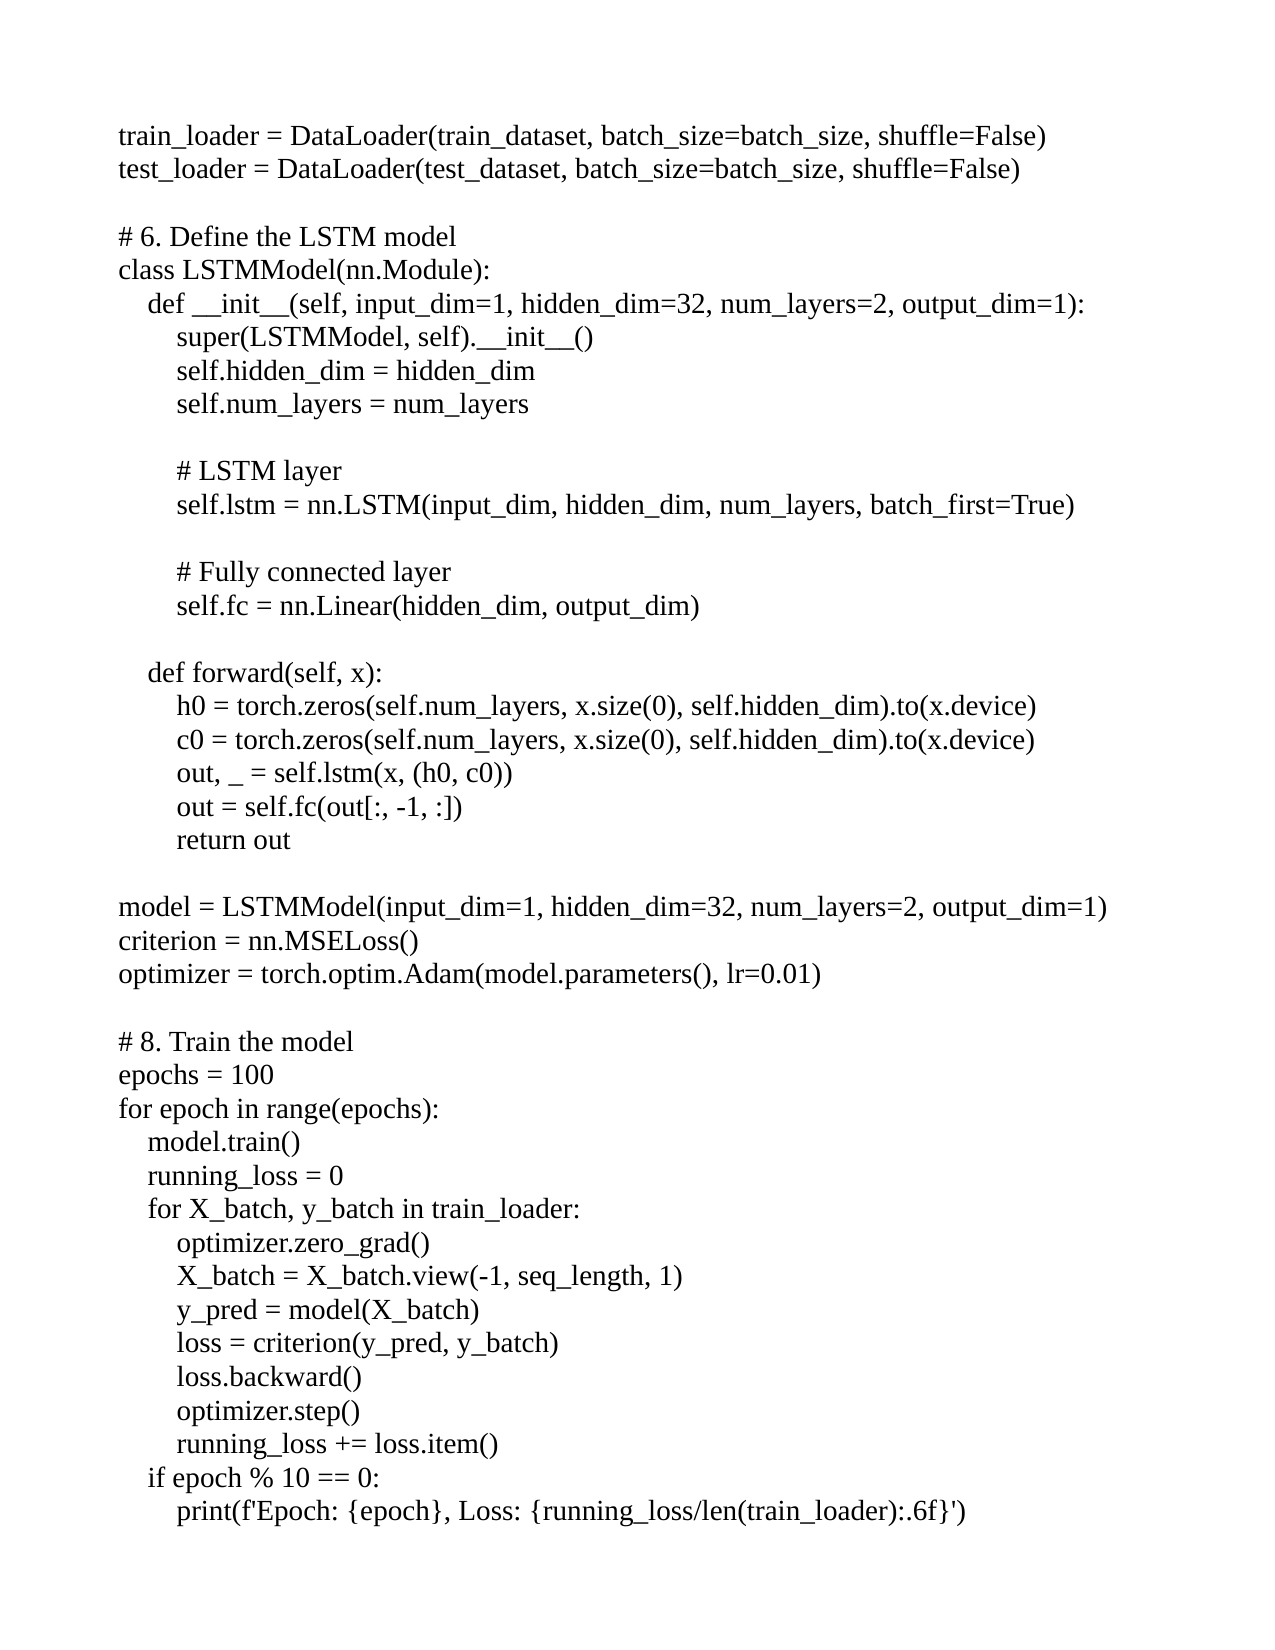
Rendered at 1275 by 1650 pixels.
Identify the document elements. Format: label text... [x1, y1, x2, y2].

text out = self.fc(out[:, -1, :]) [118, 789, 1157, 822]
text running_loss = 0 [118, 1158, 1157, 1191]
text # 8. Train the model [118, 1024, 1157, 1057]
text y_pred = model(X_batch) [118, 1292, 1157, 1326]
text out, _ = self.lstm(x, (h0, c0)) [118, 755, 1157, 789]
text # 6. Define the LSTM model [118, 219, 1157, 252]
text for epoch in range(epochs): [118, 1091, 1157, 1124]
text train_loader = DataLoader(train_dataset, batch_size=batch_size, shuffle=False) [118, 118, 1157, 152]
text model = LSTMModel(input_dim=1, hidden_dim=32, num_layers=2, output_dim=1) [118, 889, 1157, 923]
text optimizer = torch.optim.Adam(model.parameters(), lr=0.01) [118, 957, 1157, 990]
text self.lstm = nn.LSTM(input_dim, hidden_dim, num_layers, batch_first=True) [118, 487, 1157, 521]
text class LSTMModel(nn.Module): [118, 252, 1157, 286]
text loss.backward() [118, 1359, 1157, 1393]
text if epoch % 10 == 0: [118, 1460, 1157, 1493]
text c0 = torch.zeros(self.num_layers, x.size(0), self.hidden_dim).to(x.device) [118, 722, 1157, 755]
text epochs = 100 [118, 1057, 1157, 1091]
text for X_batch, y_batch in train_loader: [118, 1191, 1157, 1225]
text # LSTM layer [118, 453, 1157, 487]
text return out [118, 822, 1157, 856]
text def __init__(self, input_dim=1, hidden_dim=32, num_layers=2, output_dim=1): [118, 286, 1157, 319]
text # Fully connected layer [118, 554, 1157, 588]
text X_batch = X_batch.view(-1, seq_length, 1) [118, 1258, 1157, 1292]
text test_loader = DataLoader(test_dataset, batch_size=batch_size, shuffle=False) [118, 152, 1157, 185]
text def forward(self, x): [118, 655, 1157, 688]
text self.hidden_dim = hidden_dim [118, 353, 1157, 386]
text print(f'Epoch: {epoch}, Loss: {running_loss/len(train_loader):.6f}') [118, 1493, 1157, 1527]
text criterion = nn.MSELoss() [118, 923, 1157, 957]
text self.fc = nn.Linear(hidden_dim, output_dim) [118, 588, 1157, 621]
text super(LSTMModel, self).__init__() [118, 319, 1157, 353]
text model.train() [118, 1124, 1157, 1158]
text loss = criterion(y_pred, y_batch) [118, 1326, 1157, 1359]
text optimizer.step() [118, 1393, 1157, 1426]
text h0 = torch.zeros(self.num_layers, x.size(0), self.hidden_dim).to(x.device) [118, 688, 1157, 722]
text optimizer.zero_grad() [118, 1225, 1157, 1258]
text running_loss += loss.item() [118, 1426, 1157, 1460]
text self.num_layers = num_layers [118, 386, 1157, 420]
